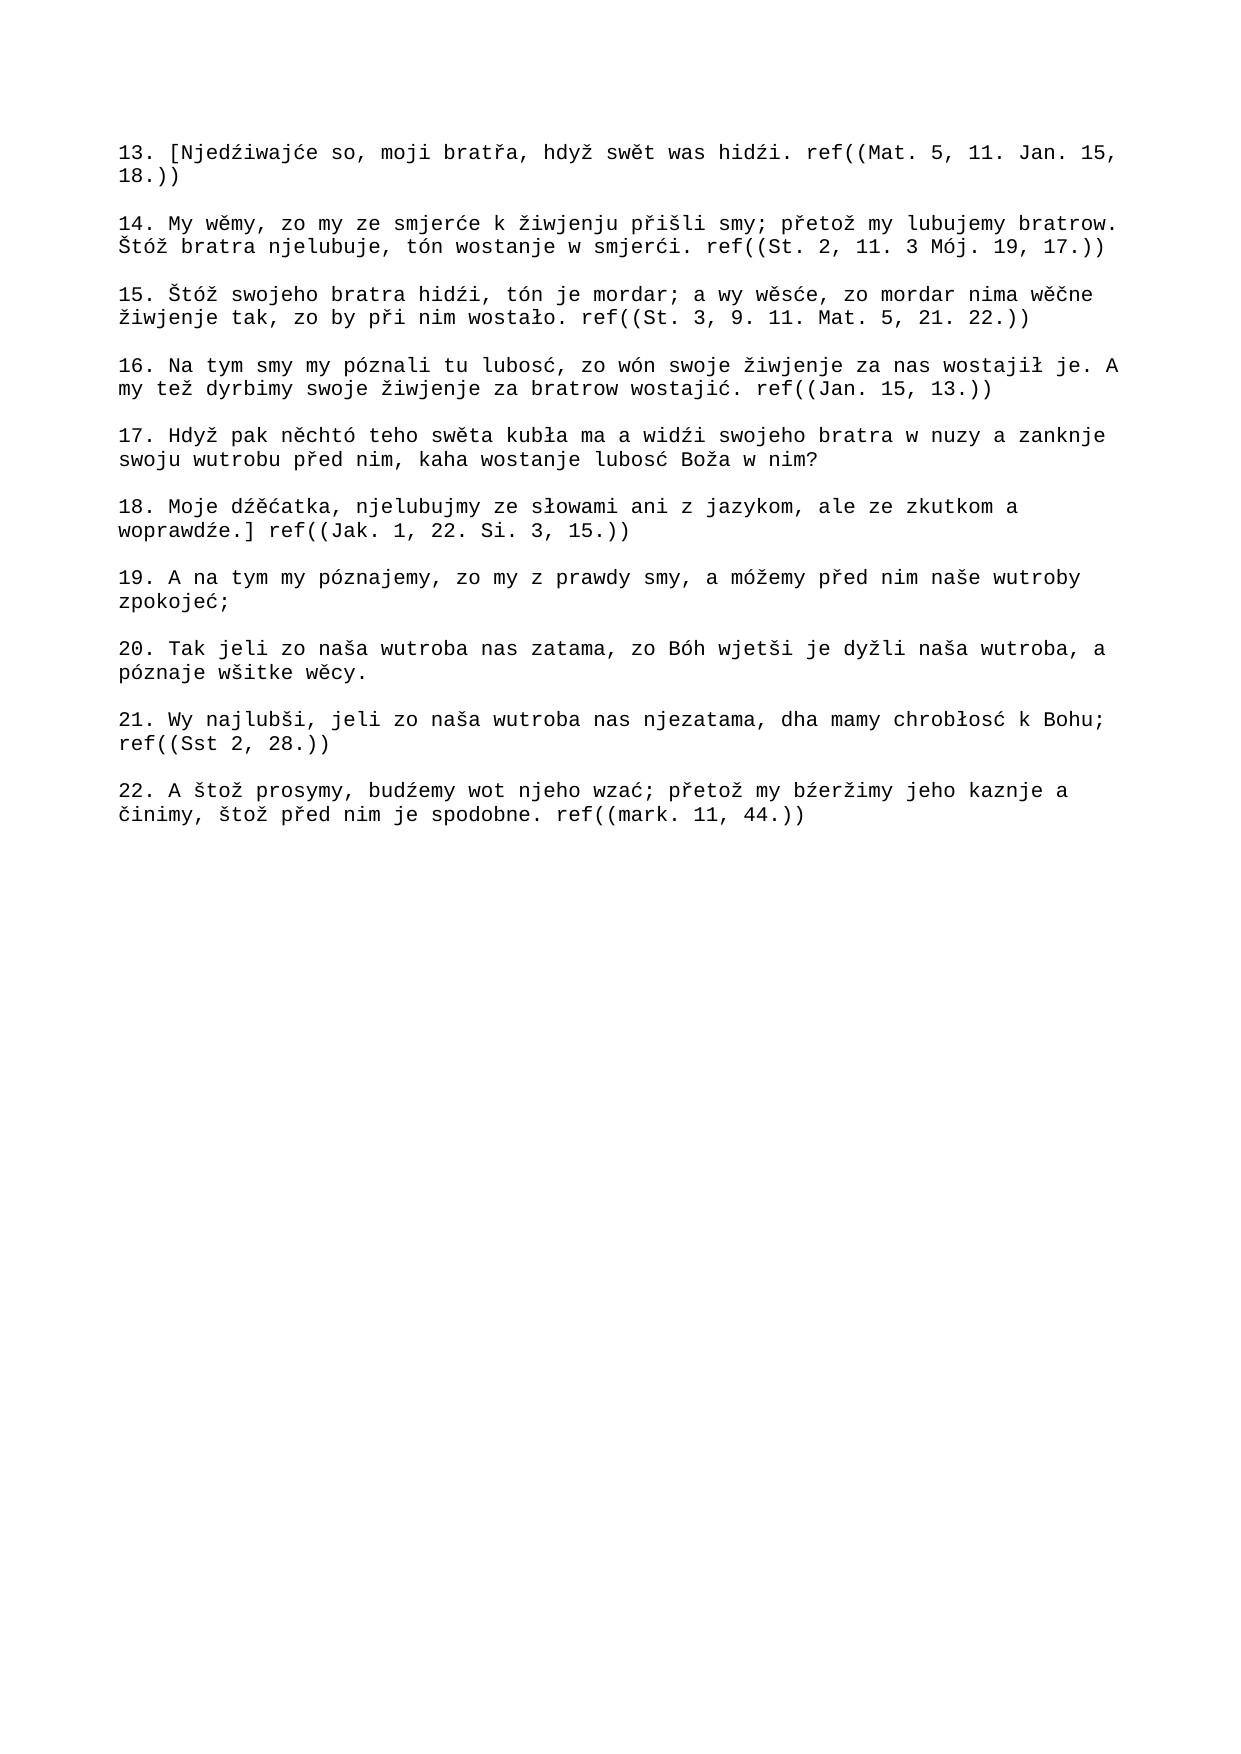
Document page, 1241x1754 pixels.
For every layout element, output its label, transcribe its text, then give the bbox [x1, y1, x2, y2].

text 21. Wy najlubši, jeli zo naša wutroba nas njezatama, dha mamy chrobłosć k Bohu; ref((Sst 2, 28.)) [118, 709, 1122, 757]
text 18. Moje dźěćatka, njelubujmy ze słowami ani z jazykom, ale ze zkutkom a woprawdźe.] ref((Jak. 1, 22. Si. 3, 15.)) [118, 496, 1122, 544]
text 16. Na tym smy my póznali tu lubosć, zo wón swoje žiwjenje za nas wostajił je. A my tež dyrbimy swoje žiwjenje za bratrow wostajić. ref((Jan. 15, 13.)) [118, 354, 1122, 402]
text 13. [Njedźiwajće so, moji bratřa, hdyž swět was hidźi. ref((Mat. 5, 11. Jan. 15, 18.)) [118, 142, 1122, 189]
text 19. A na tym my póznajemy, zo my z prawdy smy, a móžemy před nim naše wutroby zpokojeć; [118, 567, 1122, 615]
text 20. Tak jeli zo naša wutroba nas zatama, zo Bóh wjetši je dyžli naša wutroba, a póznaje wšitke wěcy. [118, 638, 1122, 686]
text 15. Štóž swojeho bratra hidźi, tón je mordar; a wy wěsće, zo mordar nima wěčne žiwjenje tak, zo by při nim wostało. ref((St. 3, 9. 11. Mat. 5, 21. 22.)) [118, 284, 1122, 331]
text 22. A štož prosymy, budźemy wot njeho wzać; přetož my bźeržimy jeho kaznje a činimy, štož před nim je spodobne. ref((mark. 11, 44.)) [118, 780, 1122, 827]
text 17. Hdyž pak něchtó teho swěta kubła ma a widźi swojeho bratra w nuzy a zanknje swoju wutrobu před nim, kaha wostanje lubosć Boža w nim? [118, 426, 1122, 473]
text 14. My wěmy, zo my ze smjerće k žiwjenju přišli smy; přetož my lubujemy bratrow. Štóž bratra njelubuje, tón wostanje w smjerći. ref((St. 2, 11. 3 Mój. 19, 17.)) [118, 213, 1122, 260]
